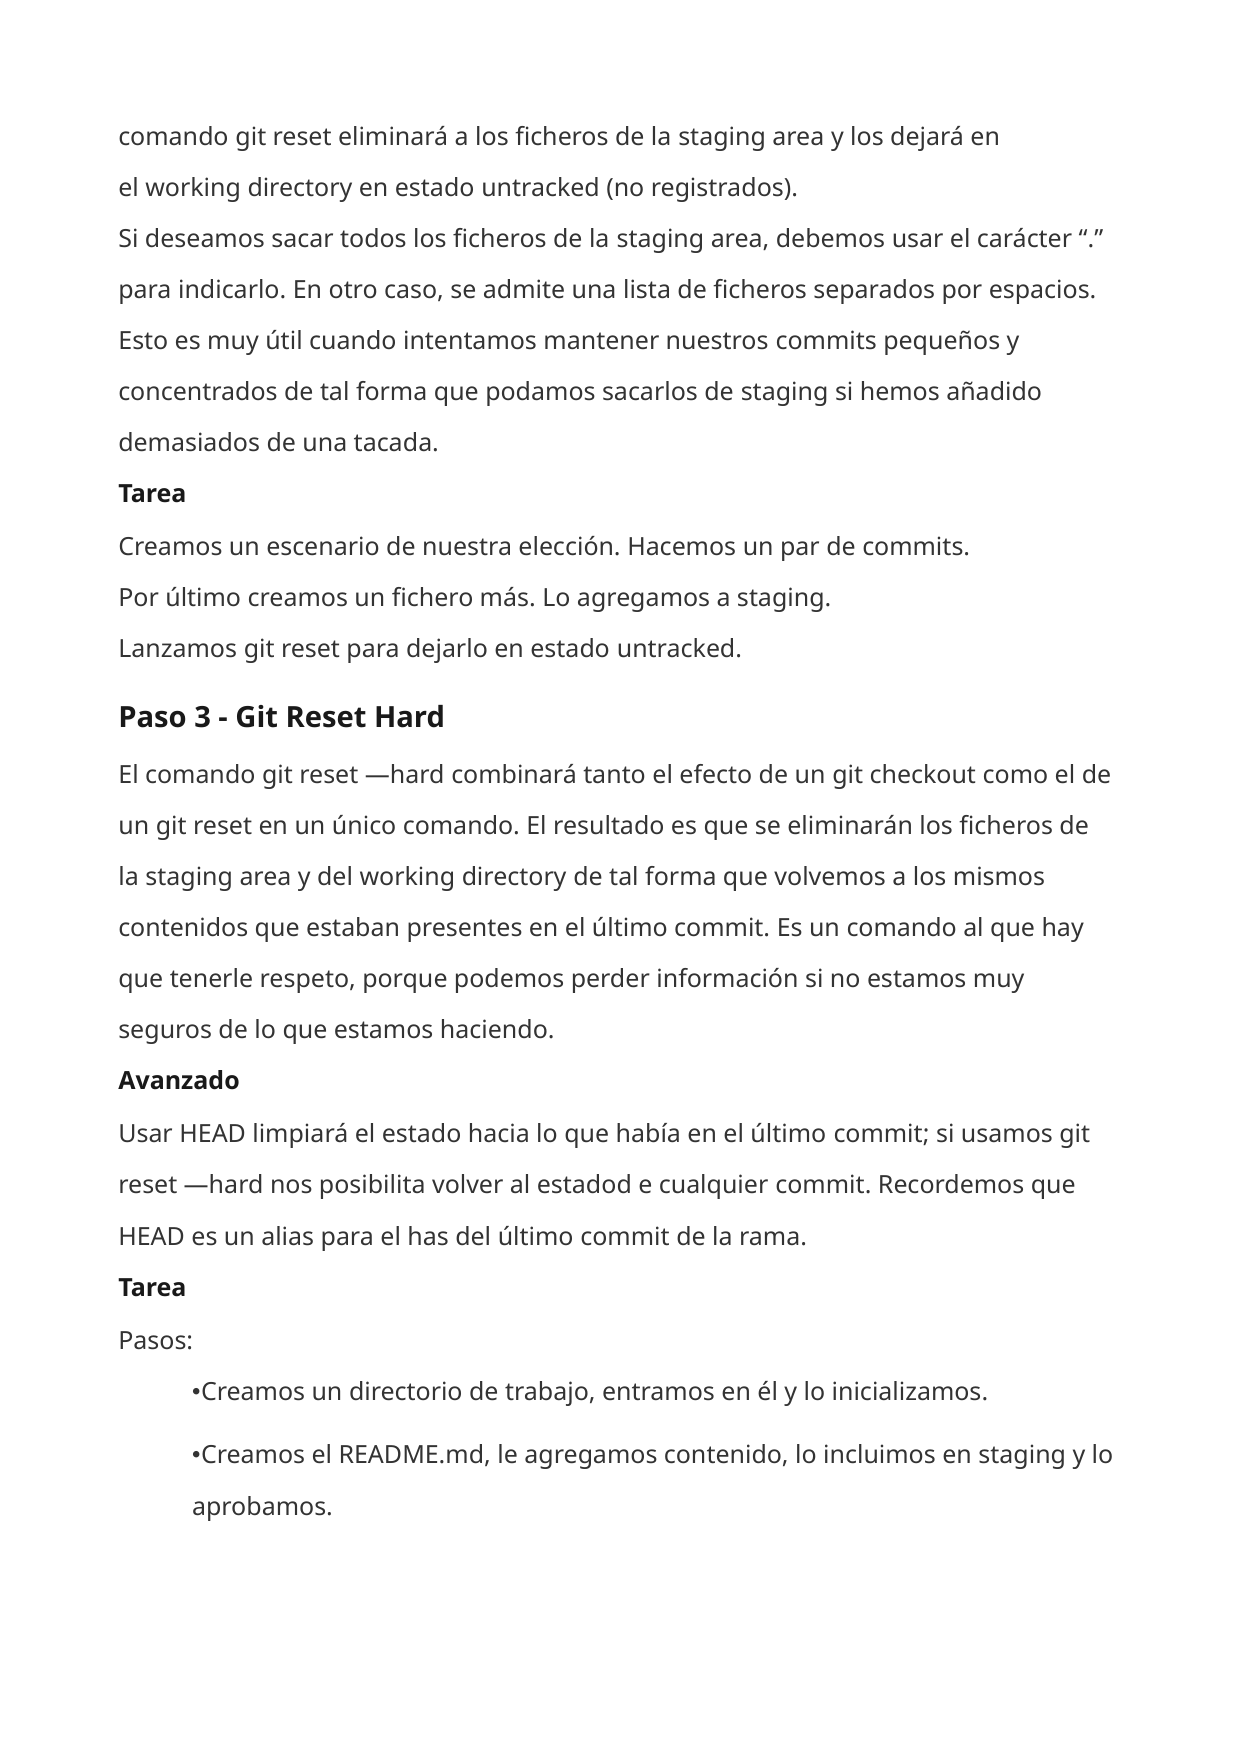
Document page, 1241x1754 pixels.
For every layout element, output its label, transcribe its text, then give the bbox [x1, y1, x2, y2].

text Si deseamos sacar todos los ficheros de la staging area, debemos usar el carácter “.” para indicarlo. En otro caso, se admite una lista de ficheros separados por espacios. [118, 220, 1122, 305]
text El comando git reset —hard combinará tanto el efecto de un git checkout como el de un git reset en un único comando. El resultado es que se eliminarán los ficheros de la staging area y del working directory de tal forma que volvemos a los mismos contenidos que estaban presentes en el último commit. Es un comando al que hay que tenerle respeto, porque podemos perder información si no estamos muy seguros de lo que estamos haciendo. [118, 757, 1122, 1046]
subtitle Avanzado [118, 1063, 1122, 1097]
list Creamos el README.md, le agregamos contenido, lo incluimos en staging y lo aprobamos. [118, 1437, 1122, 1522]
text Por último creamos un fichero más. Lo agregamos a staging. [118, 580, 1122, 614]
subtitle Tarea [118, 475, 1122, 509]
list Creamos un directorio de trabajo, entramos en él y lo inicializamos. [118, 1374, 1122, 1408]
text comando git reset eliminará a los ficheros de la staging area y los dejará en el working directory en estado untracked (no registrados). [118, 118, 1122, 203]
text Usar HEAD limpiará el estado hacia lo que había en el último commit; si usamos git reset —hard nos posibilita volver al estadod e cualquier commit. Recordemos que HEAD es un alias para el has del último commit de la rama. [118, 1116, 1122, 1252]
subtitle Tarea [118, 1269, 1122, 1303]
text Creamos un escenario de nuestra elección. Hacemos un par de commits. [118, 529, 1122, 563]
text Pasos: [118, 1323, 1122, 1357]
subtitle Paso 3 - Git Reset Hard [118, 696, 1122, 736]
text Lanzamos git reset para dejarlo en estado untracked. [118, 631, 1122, 665]
text Esto es muy útil cuando intentamos mantener nuestros commits pequeños y concentrados de tal forma que podamos sacarlos de staging si hemos añadido demasiados de una tacada. [118, 322, 1122, 458]
